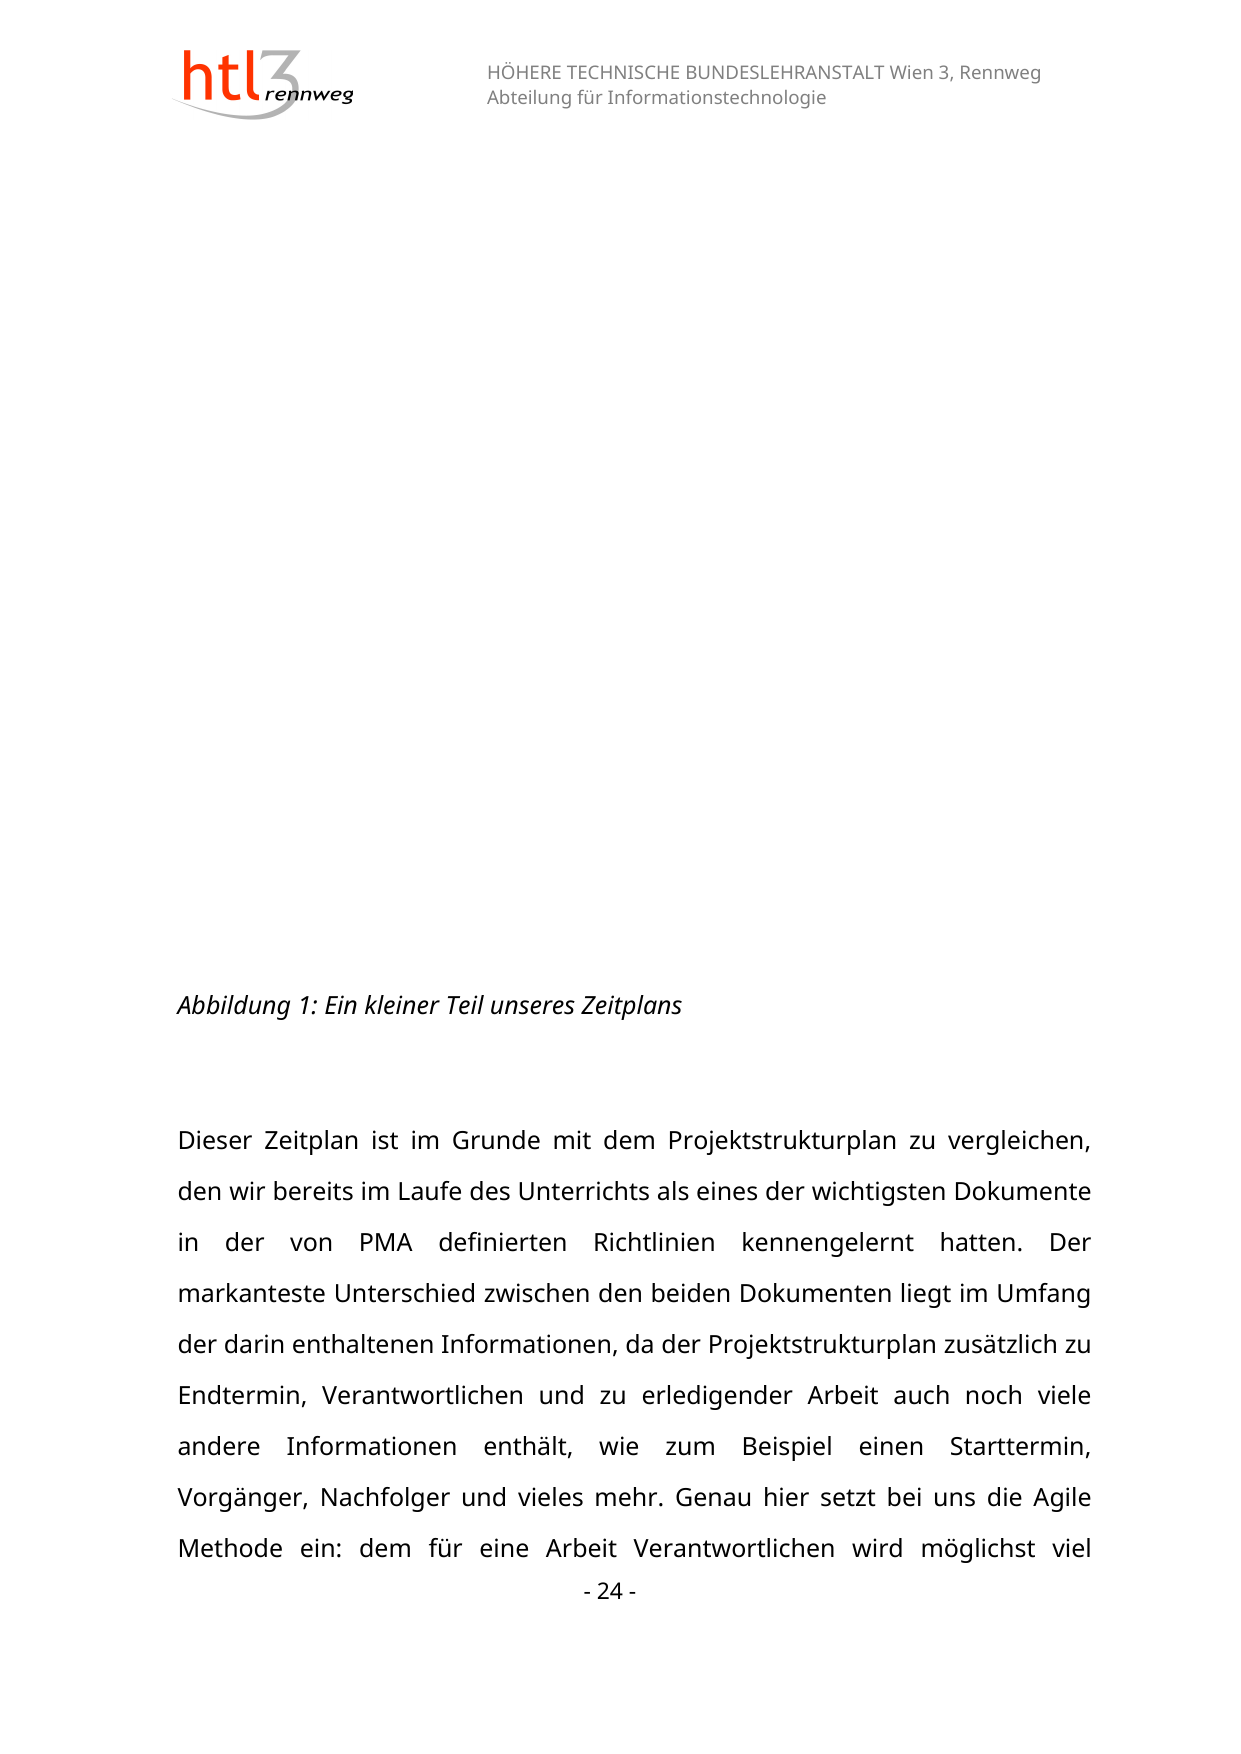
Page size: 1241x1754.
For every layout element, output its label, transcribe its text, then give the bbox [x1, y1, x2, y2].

text Abbildung 1: Ein kleiner Teil unseres Zeitplans [177, 178, 1091, 1021]
text Dieser Zeitplan ist im Grunde mit dem Projektstrukturplan zu vergleichen, den wir bereits im Laufe des Unterrichts als eines der wichtigsten Dokumente in der von PMA definierten Richtlinien kennengelernt hatten. Der markanteste Unterschied zwischen den beiden Dokumenten liegt im Umfang der darin enthaltenen Informationen, da der Projektstrukturplan zusätzlich zu Endtermin, Verantwortlichen und zu erledigender Arbeit auch noch viele andere Informationen enthält, wie zum Beispiel einen Starttermin, Vorgänger, Nachfolger und vieles mehr. Genau hier setzt bei uns die Agile Methode ein: dem für eine Arbeit Verantwortlichen wird möglichst viel [177, 1123, 1092, 1565]
picture [171, 50, 353, 120]
